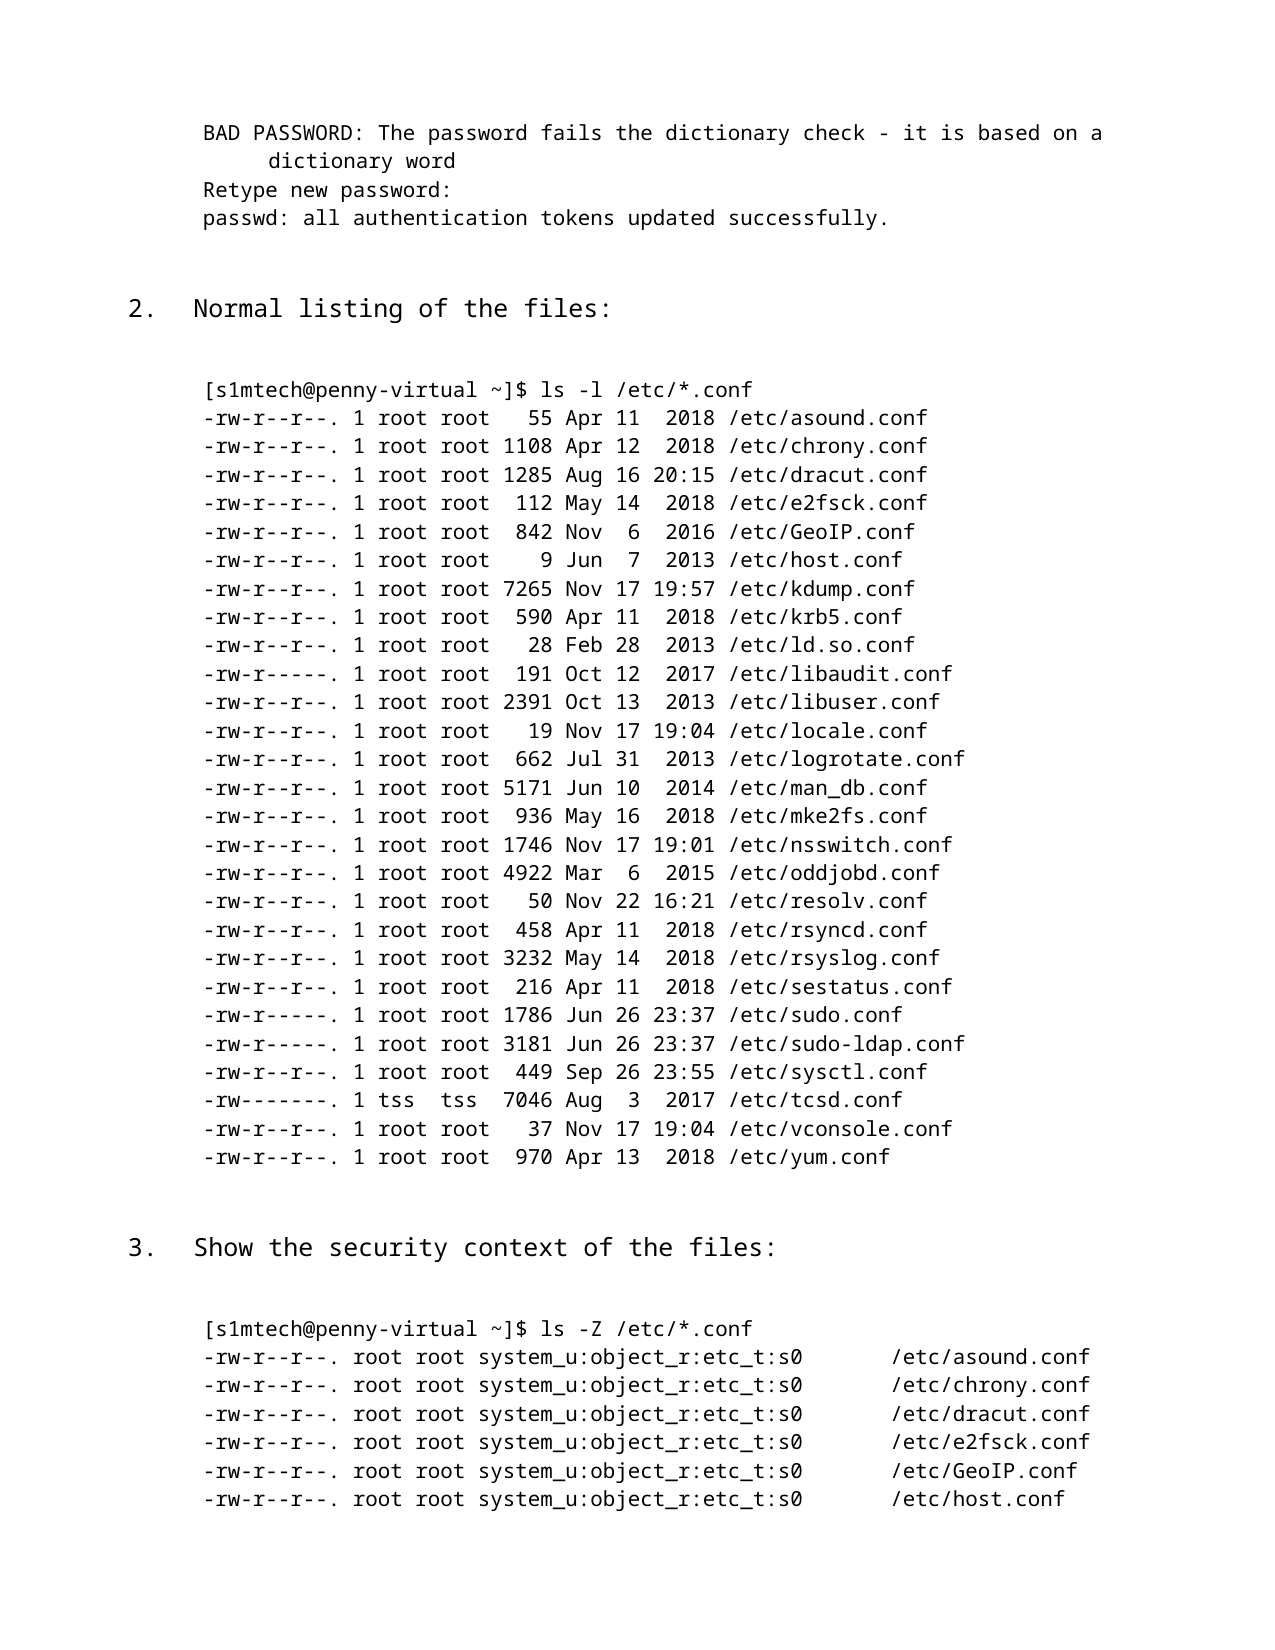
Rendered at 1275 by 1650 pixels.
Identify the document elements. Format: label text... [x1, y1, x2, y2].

text -rw-r--r--. root root system_u:object_r:etc_t:s0 /etc/dracut.conf [203, 1399, 1157, 1427]
text -rw-r--r--. 1 root root 842 Nov 6 2016 /etc/GeoIP.conf [203, 517, 1157, 545]
text -rw-r--r--. 1 root root 216 Apr 11 2018 /etc/sestatus.conf [203, 972, 1157, 1000]
text -rw-r--r--. 1 root root 590 Apr 11 2018 /etc/krb5.conf [203, 602, 1157, 631]
text Retype new password: [203, 175, 1157, 203]
text -rw-r--r--. 1 root root 2391 Oct 13 2013 /etc/libuser.conf [203, 687, 1157, 716]
text -rw-r--r--. 1 root root 970 Apr 13 2018 /etc/yum.conf [203, 1142, 1157, 1171]
text -rw-r--r--. 1 root root 458 Apr 11 2018 /etc/rsyncd.conf [203, 915, 1157, 943]
text -rw-r--r--. root root system_u:object_r:etc_t:s0 /etc/GeoIP.conf [203, 1456, 1157, 1484]
text -rw-r-----. 1 root root 1786 Jun 26 23:37 /etc/sudo.conf [203, 1000, 1157, 1029]
text -rw-r--r--. 1 root root 1108 Apr 12 2018 /etc/chrony.conf [203, 432, 1157, 460]
text -rw-r--r--. 1 root root 1746 Nov 17 19:01 /etc/nsswitch.conf [203, 830, 1157, 858]
text -rw-------. 1 tss tss 7046 Aug 3 2017 /etc/tcsd.conf [203, 1086, 1157, 1114]
text -rw-r--r--. 1 root root 662 Jul 31 2013 /etc/logrotate.conf [203, 744, 1157, 773]
text -rw-r--r--. root root system_u:object_r:etc_t:s0 /etc/host.conf [203, 1484, 1157, 1513]
text [s1mtech@penny-virtual ~]$ ls -Z /etc/*.conf [203, 1314, 1157, 1342]
list Normal listing of the files: [128, 279, 1157, 327]
text -rw-r--r--. 1 root root 9 Jun 7 2013 /etc/host.conf [203, 545, 1157, 574]
text -rw-r--r--. 1 root root 449 Sep 26 23:55 /etc/sysctl.conf [203, 1057, 1157, 1086]
text -rw-r-----. 1 root root 191 Oct 12 2017 /etc/libaudit.conf [203, 659, 1157, 687]
text -rw-r--r--. root root system_u:object_r:etc_t:s0 /etc/asound.conf [203, 1342, 1157, 1371]
text [s1mtech@penny-virtual ~]$ ls -l /etc/*.conf [203, 375, 1157, 403]
text -rw-r-----. 1 root root 3181 Jun 26 23:37 /etc/sudo-ldap.conf [203, 1029, 1157, 1057]
text -rw-r--r--. 1 root root 55 Apr 11 2018 /etc/asound.conf [203, 403, 1157, 432]
text BAD PASSWORD: The password fails the dictionary check - it is based on a dictionary word [203, 118, 1157, 175]
text passwd: all authentication tokens updated successfully. [203, 203, 1157, 232]
text -rw-r--r--. 1 root root 1285 Aug 16 20:15 /etc/dracut.conf [203, 460, 1157, 488]
text -rw-r--r--. 1 root root 50 Nov 22 16:21 /etc/resolv.conf [203, 887, 1157, 915]
text -rw-r--r--. root root system_u:object_r:etc_t:s0 /etc/e2fsck.conf [203, 1427, 1157, 1456]
text -rw-r--r--. 1 root root 5171 Jun 10 2014 /etc/man_db.conf [203, 773, 1157, 801]
text -rw-r--r--. 1 root root 3232 May 14 2018 /etc/rsyslog.conf [203, 943, 1157, 972]
text -rw-r--r--. 1 root root 4922 Mar 6 2015 /etc/oddjobd.conf [203, 858, 1157, 887]
text -rw-r--r--. 1 root root 19 Nov 17 19:04 /etc/locale.conf [203, 716, 1157, 744]
text -rw-r--r--. 1 root root 936 May 16 2018 /etc/mke2fs.conf [203, 801, 1157, 830]
text -rw-r--r--. 1 root root 112 May 14 2018 /etc/e2fsck.conf [203, 488, 1157, 517]
list Show the security context of the files: [128, 1218, 1157, 1266]
text -rw-r--r--. 1 root root 7265 Nov 17 19:57 /etc/kdump.conf [203, 574, 1157, 602]
text -rw-r--r--. 1 root root 28 Feb 28 2013 /etc/ld.so.conf [203, 631, 1157, 659]
text -rw-r--r--. root root system_u:object_r:etc_t:s0 /etc/chrony.conf [203, 1371, 1157, 1399]
text -rw-r--r--. 1 root root 37 Nov 17 19:04 /etc/vconsole.conf [203, 1114, 1157, 1142]
